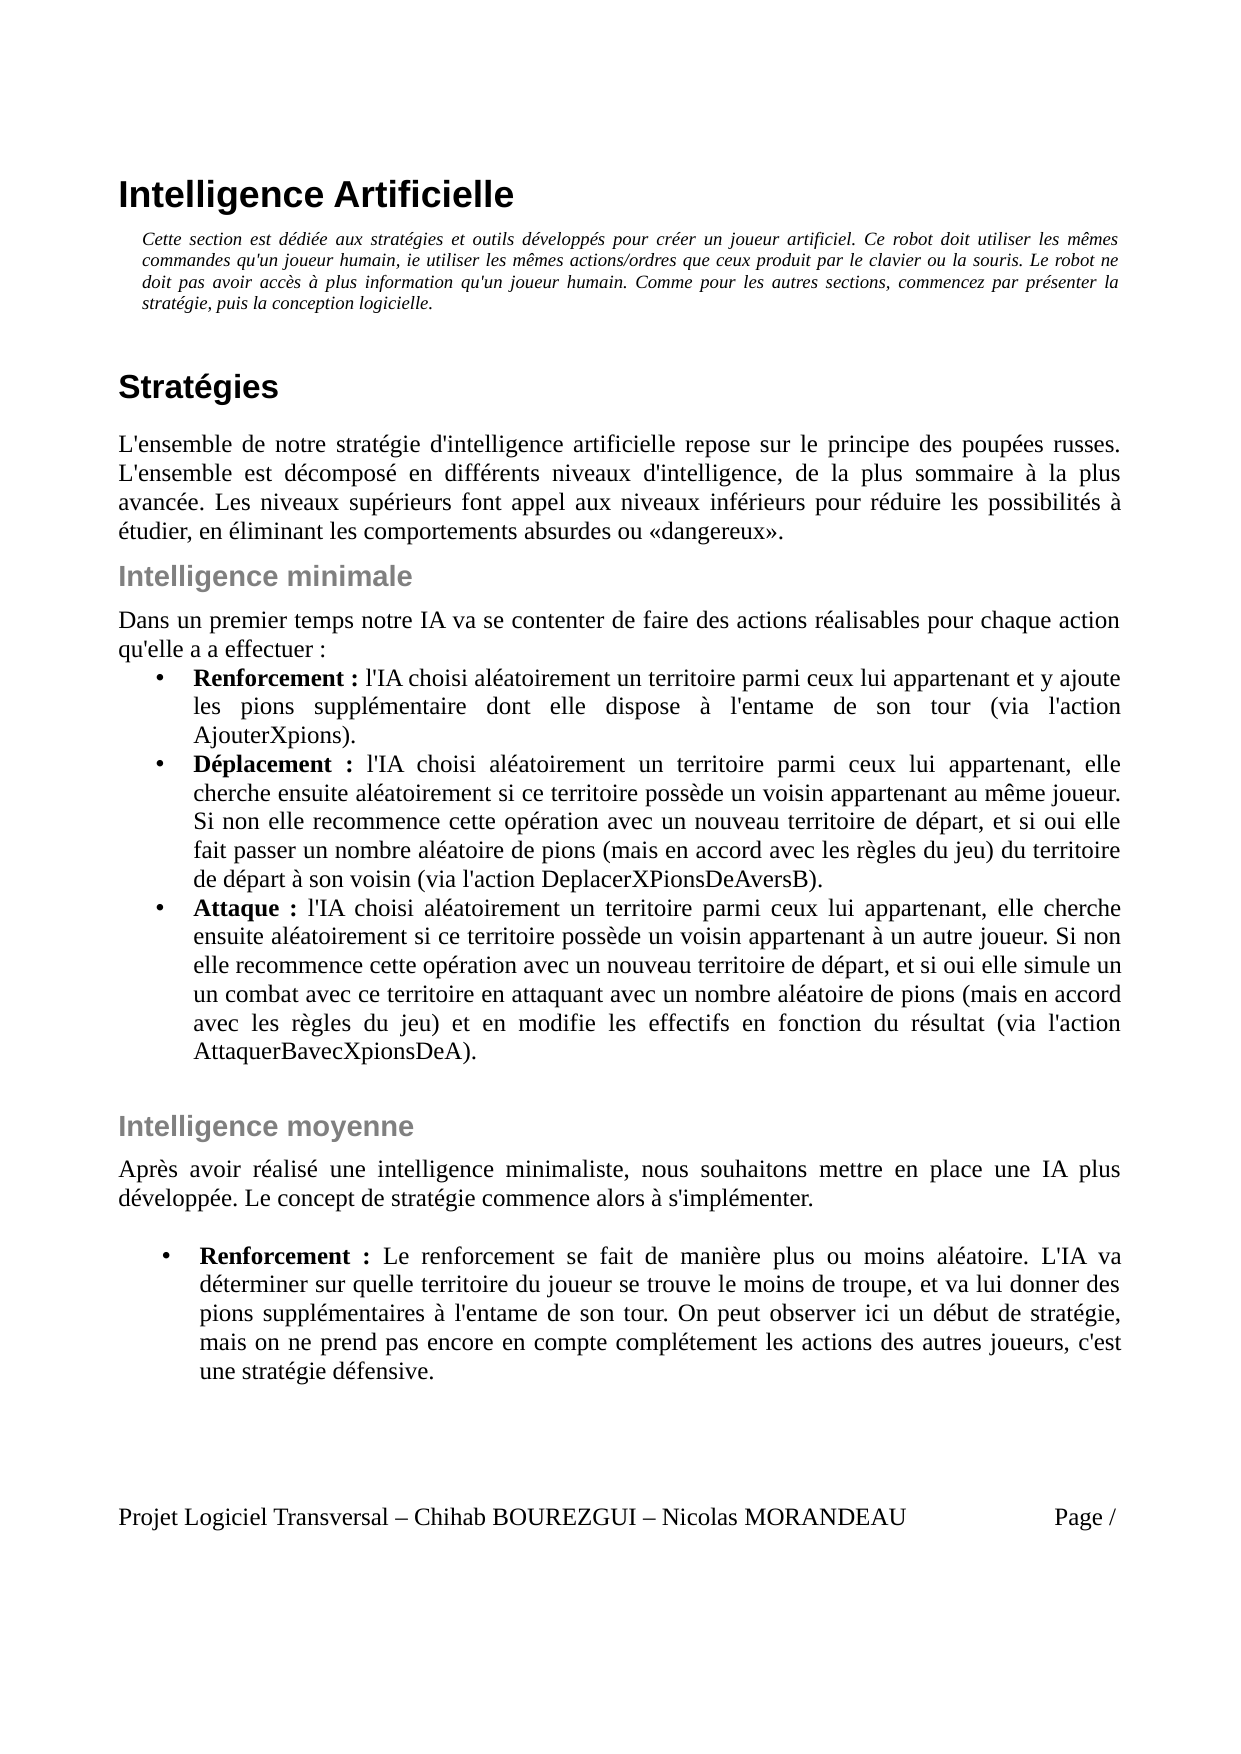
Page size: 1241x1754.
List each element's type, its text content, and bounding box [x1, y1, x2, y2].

list Attaque : l'IA choisi aléatoirement un territoire parmi ceux lui appartenant, elle cherche ensuite aléatoirement si ce territoire possède un voisin appartenant à un autre joueur. Si non elle recommence cette opération avec un nouveau territoire de départ, et si oui elle simule un un combat avec ce territoire en attaquant avec un nombre aléatoire de pions (mais en accord avec les règles du jeu) et en modifie les effectifs en fonction du résultat (via l'action AttaquerBavecXpionsDeA). [156, 893, 1122, 1065]
list Déplacement : l'IA choisi aléatoirement un territoire parmi ceux lui appartenant, elle cherche ensuite aléatoirement si ce territoire possède un voisin appartenant au même joueur. Si non elle recommence cette opération avec un nouveau territoire de départ, et si oui elle fait passer un nombre aléatoire de pions (mais en accord avec les règles du jeu) du territoire de départ à son voisin (via l'action DeplacerXPionsDeAversB). [156, 749, 1122, 893]
list Renforcement : Le renforcement se fait de manière plus ou moins aléatoire. L'IA va déterminer sur quelle territoire du joueur se trouve le moins de troupe, et va lui donner des pions supplémentaires à l'entame de son tour. On peut observer ici un début de stratégie, mais on ne prend pas encore en compte complétement les actions des autres joueurs, c'est une stratégie défensive. [162, 1241, 1122, 1384]
text Cette section est dédiée aux stratégies et outils développés pour créer un joueur artificiel. Ce robot doit utiliser les mêmes commandes qu'un joueur humain, ie utiliser les mêmes actions/ordres que ceux produit par le clavier ou la souris. Le robot ne doit pas avoir accès à plus information qu'un joueur humain. Comme pour les autres sections, commencez par présenter la stratégie, puis la conception logicielle. [142, 227, 1122, 314]
list Renforcement : l'IA choisi aléatoirement un territoire parmi ceux lui appartenant et y ajoute les pions supplémentaire dont elle dispose à l'entame de son tour (via l'action AjouterXpions). [156, 663, 1122, 749]
text Dans un premier temps notre IA va se contenter de faire des actions réalisables pour chaque action qu'elle a a effectuer : [118, 605, 1122, 663]
text Intelligence minimale [118, 559, 1122, 593]
text Stratégies [118, 367, 1122, 406]
text Intelligence Artificielle [118, 172, 1122, 215]
text Intelligence moyenne [118, 1108, 1122, 1142]
text Après avoir réalisé une intelligence minimaliste, nous souhaitons mettre en place une IA plus développée. Le concept de stratégie commence alors à s'implémenter. [118, 1154, 1122, 1212]
text L'ensemble de notre stratégie d'intelligence artificielle repose sur le principe des poupées russes. L'ensemble est décomposé en différents niveaux d'intelligence, de la plus sommaire à la plus avancée. Les niveaux supérieurs font appel aux niveaux inférieurs pour réduire les possibilités à étudier, en éliminant les comportements absurdes ou «dangereux». [118, 429, 1122, 544]
